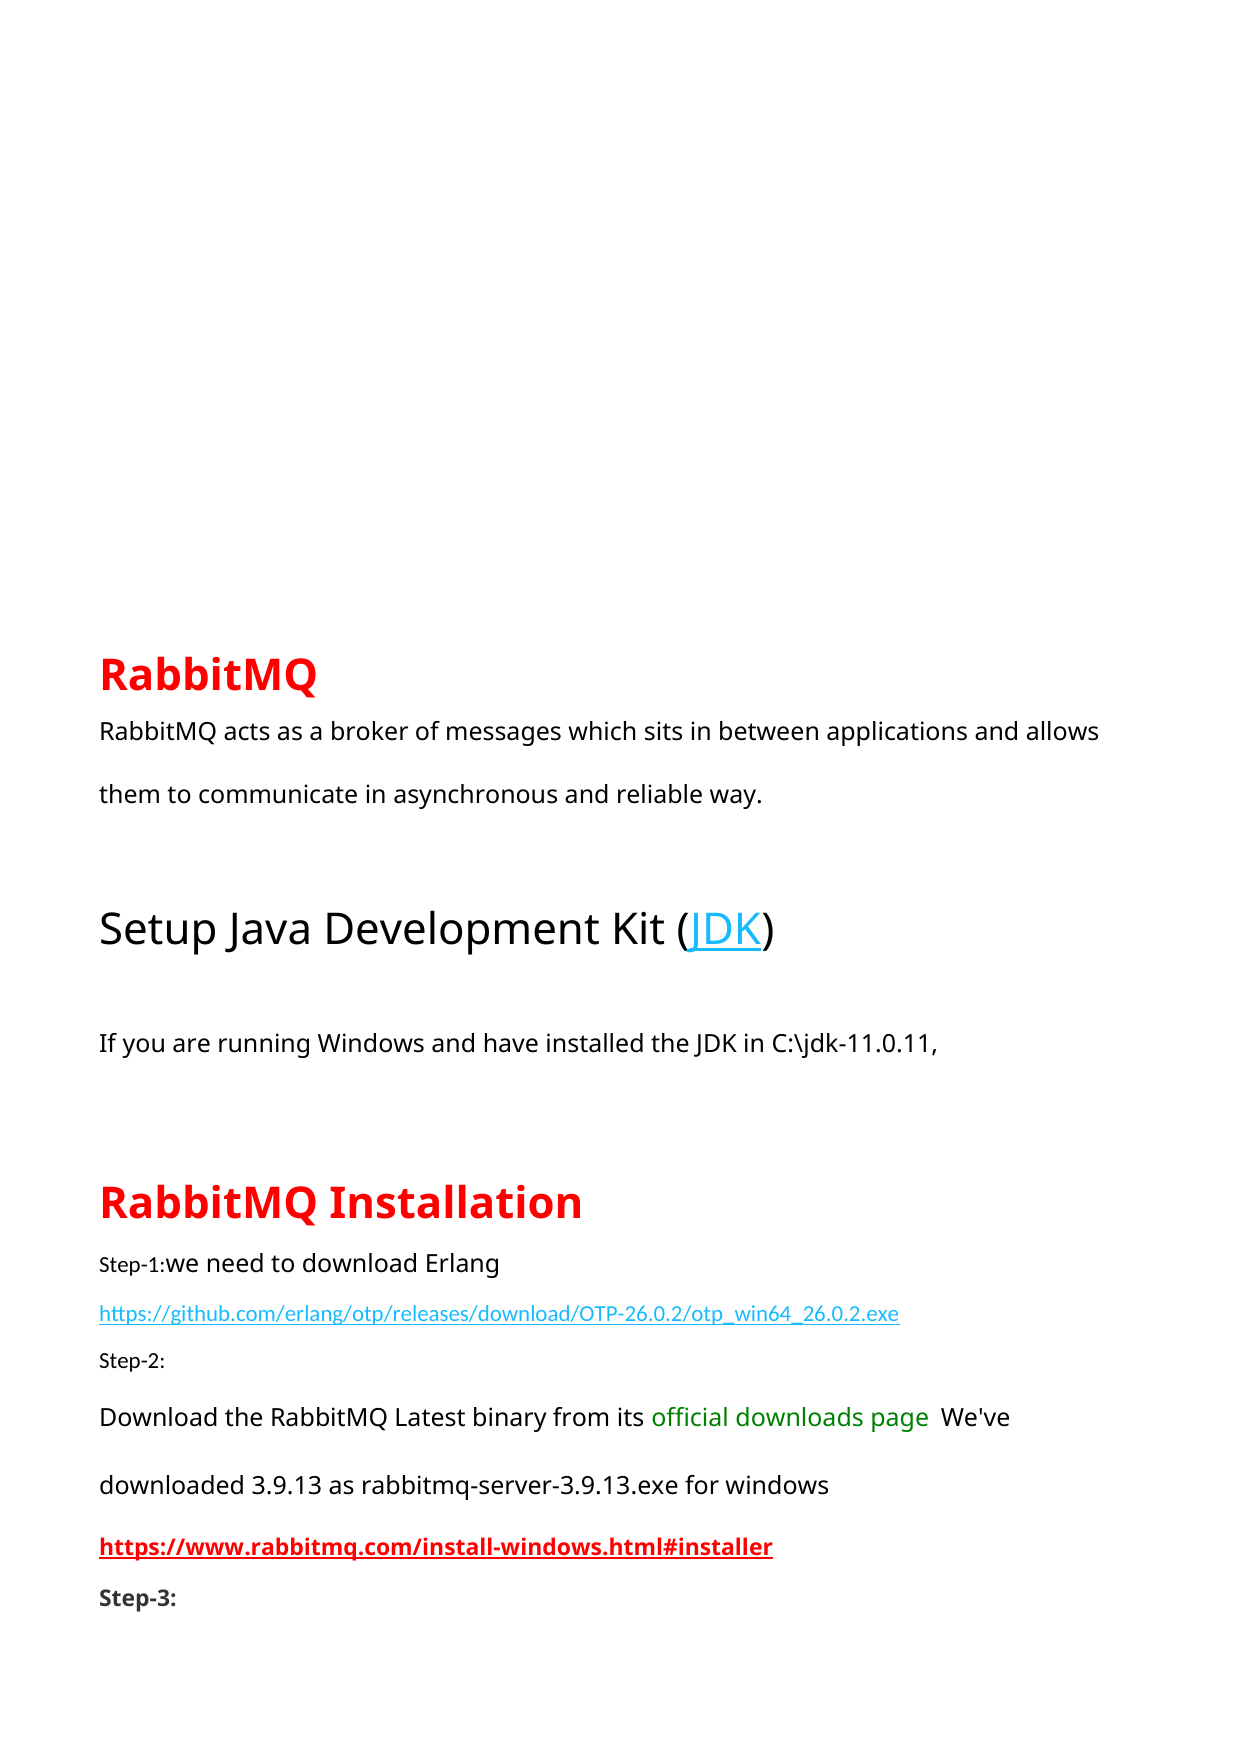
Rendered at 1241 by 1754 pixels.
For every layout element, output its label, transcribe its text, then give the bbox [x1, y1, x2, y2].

text RabbitMQ [99, 643, 1138, 703]
text Step-3: [99, 1581, 1138, 1613]
text https://github.com/erlang/otp/releases/download/OTP-26.0.2/otp_win64_26.0.2.exe [99, 1299, 1138, 1328]
subtitle RabbitMQ Installation [99, 1171, 1138, 1231]
text Step-1:we need to download Erlang [99, 1246, 1138, 1280]
subtitle Setup Java Development Kit (JDK) [99, 898, 1138, 957]
text If you are running Windows and have installed the JDK in C:\jdk-11.0.11, [99, 968, 1138, 1065]
text Step-2: Download the RabbitMQ Latest binary from its official downloads page We've downloaded 3.9.13 as rabbitmq-server-3.9.13.exe for windows [99, 1346, 1138, 1507]
text https://www.rabbitmq.com/install-windows.html#installer [99, 1531, 1138, 1562]
text RabbitMQ acts as a broker of messages which sits in between applications and allows them to communicate in asynchronous and reliable way. [99, 714, 1138, 816]
